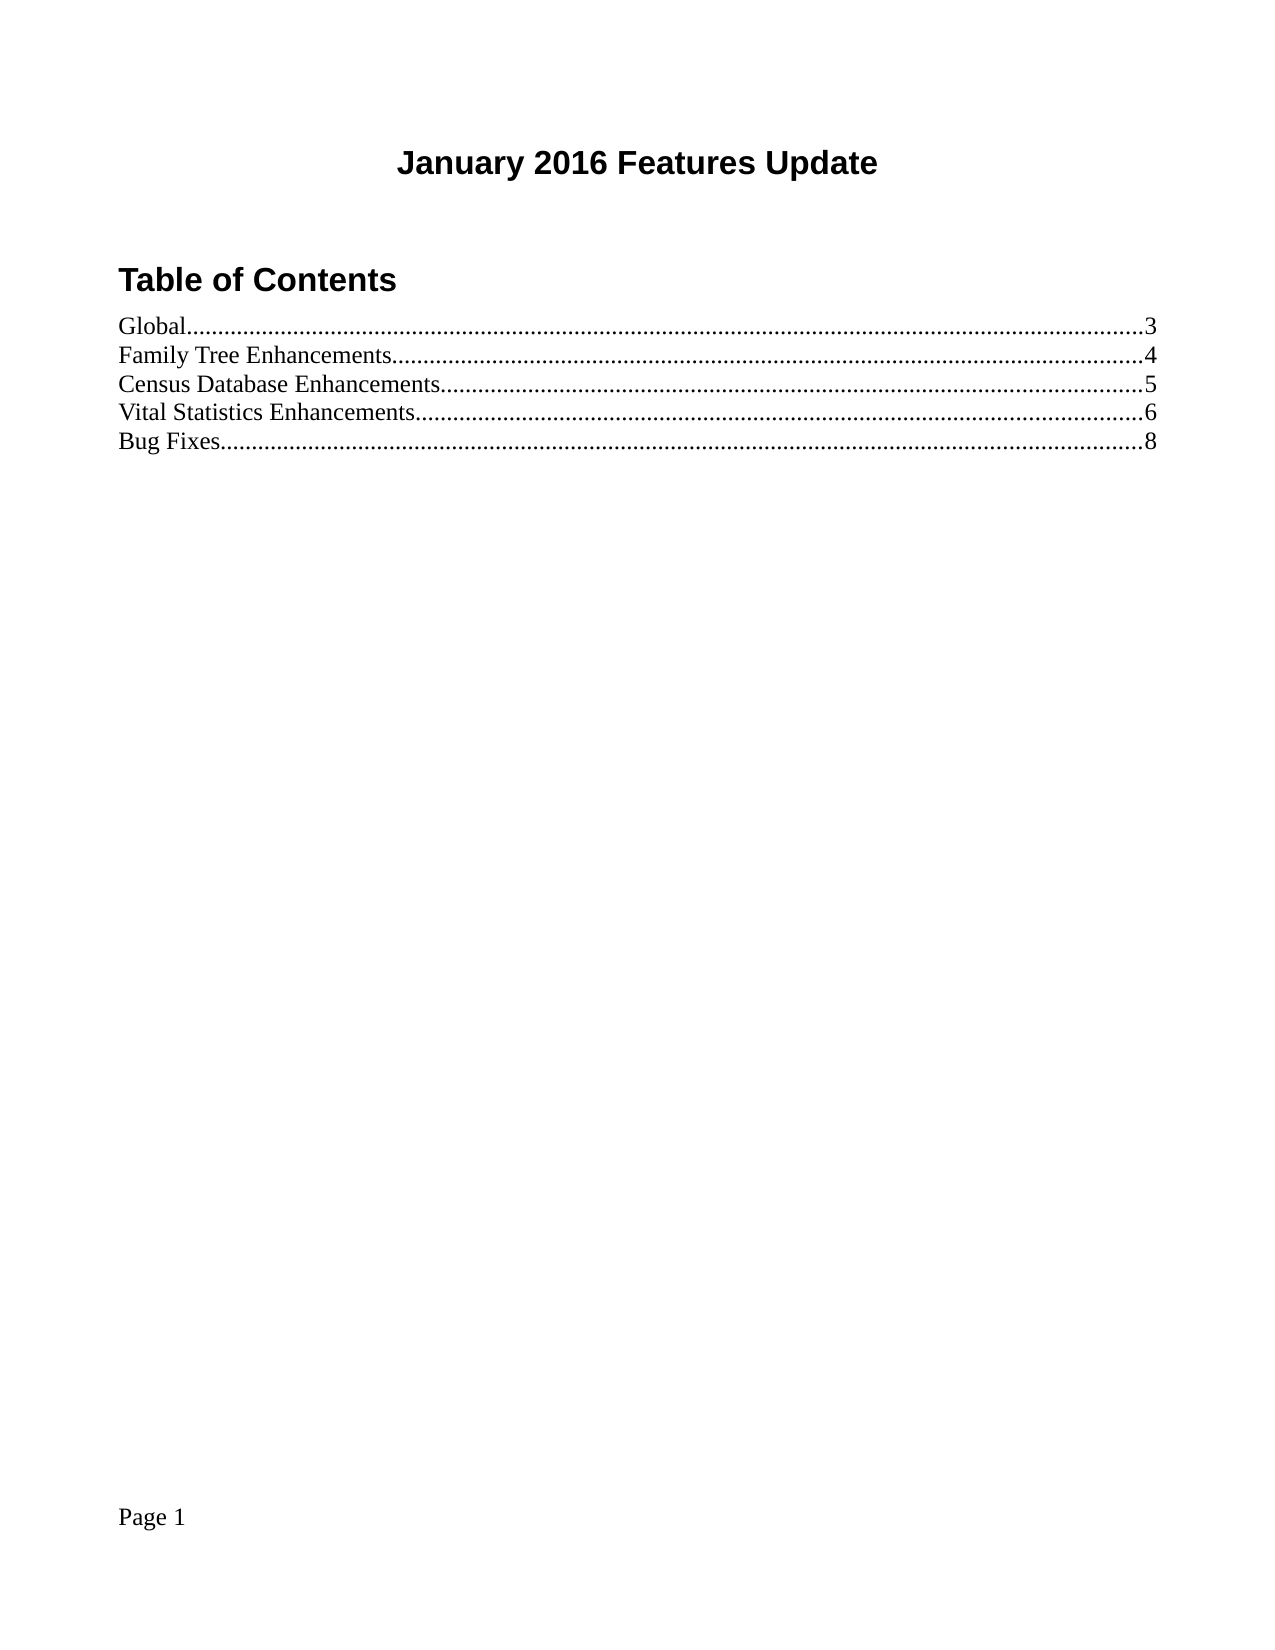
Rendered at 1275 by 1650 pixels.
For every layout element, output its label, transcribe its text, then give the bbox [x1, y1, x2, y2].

subtitle January 2016 Features Update [118, 143, 1157, 182]
text Census Database Enhancements 5 [118, 369, 1157, 397]
text Vital Statistics Enhancements 6 [118, 397, 1157, 426]
subtitle Table of Contents [118, 260, 1157, 299]
text Global 3 [118, 311, 1157, 340]
text Bug Fixes 8 [118, 426, 1157, 455]
text Family Tree Enhancements 4 [118, 340, 1157, 369]
